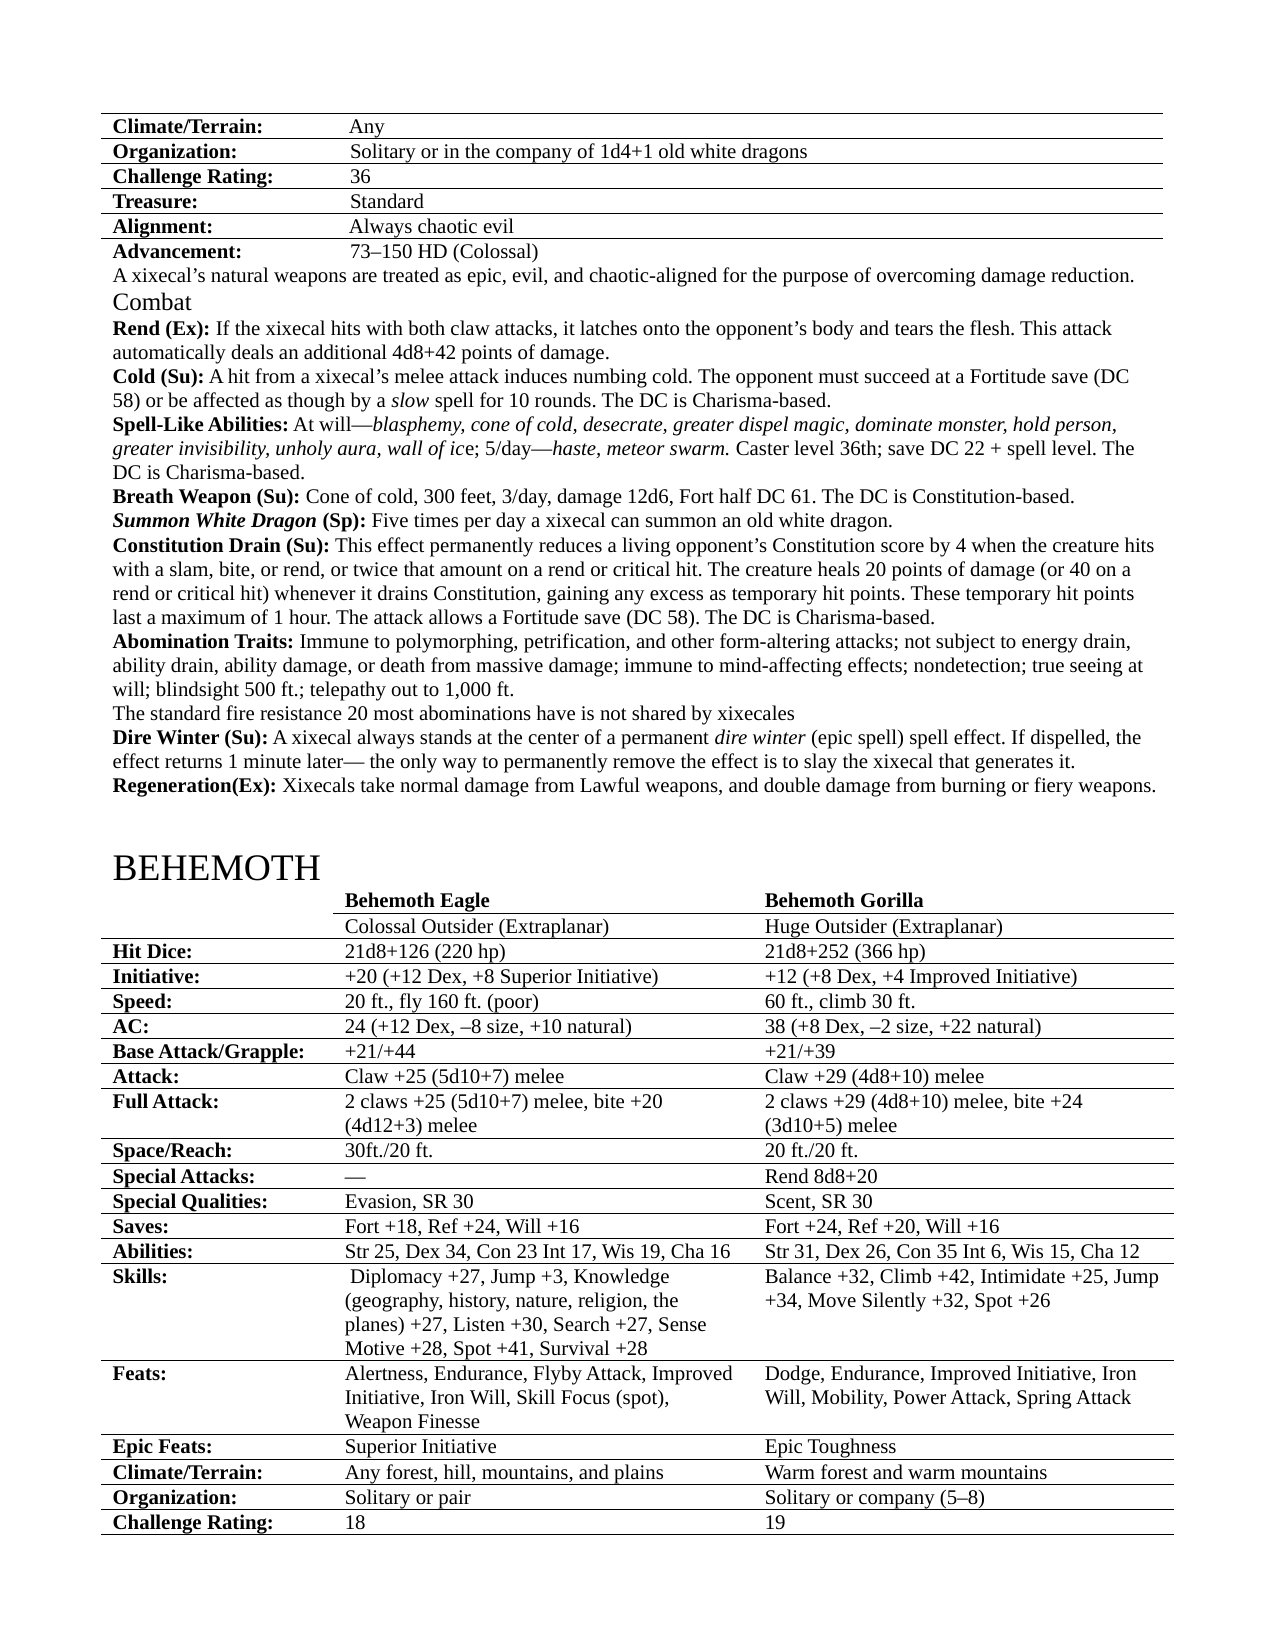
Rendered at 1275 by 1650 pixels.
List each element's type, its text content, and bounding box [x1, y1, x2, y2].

table_cell Special Qualities: [101, 1189, 333, 1213]
table_cell Any forest, hill, mountains, and plains [333, 1460, 753, 1484]
table_cell Str 25, Dex 34, Con 23 Int 17, Wis 19, Cha 16 [333, 1239, 753, 1263]
table_cell +21/+39 [753, 1039, 1174, 1063]
table_cell Hit Dice: [101, 939, 333, 963]
table_cell 2 claws +29 (4d8+10) melee, bite +24 (3d10+5) melee [753, 1089, 1174, 1137]
table_cell Feats: [101, 1361, 333, 1433]
table_cell Warm forest and warm mountains [753, 1460, 1174, 1484]
table_cell Epic Feats: [101, 1435, 333, 1458]
table_cell Claw +29 (4d8+10) melee [753, 1064, 1174, 1088]
table_cell 73–150 HD (Colossal) [333, 239, 1162, 263]
table_cell Climate/Terrain: [101, 1460, 333, 1484]
table_cell Solitary or in the company of 1d4+1 old white dragons [333, 139, 1162, 163]
table_cell Full Attack: [101, 1089, 333, 1137]
table_header Behemoth Eagle [333, 889, 753, 912]
table_cell Organization: [101, 1485, 333, 1509]
table_cell Saves: [101, 1214, 333, 1238]
table_cell 36 [333, 164, 1162, 188]
text Summon White Dragon (Sp): Five times per day a xixecal can summon an old white dragon. [112, 508, 1162, 532]
table_cell 38 (+8 Dex, –2 size, +22 natural) [753, 1014, 1174, 1038]
table_cell Alertness, Endurance, Flyby Attack, Improved Initiative, Iron Will, Skill Focus (spot), Weapon Finesse [333, 1361, 753, 1433]
text The standard fire resistance 20 most abominations have is not shared by xixecales [112, 701, 1162, 725]
table_cell 20 ft./20 ft. [753, 1139, 1174, 1162]
table_cell Claw +25 (5d10+7) melee [333, 1064, 753, 1088]
text Abomination Traits: Immune to polymorphing, petrification, and other form-altering attacks; not subject to energy drain, ability drain, ability damage, or death from massive damage; immune to mind-affecting effects; nondetection; true seeing at will; blindsight 500 ft.; telepathy out to 1,000 ft. [112, 629, 1162, 701]
table_cell 18 [333, 1510, 753, 1534]
text Spell-Like Abilities: At will—blasphemy, cone of cold, desecrate, greater dispel magic, dominate monster, hold person, greater invisibility, unholy aura, wall of ice; 5/day—haste, meteor swarm. Caster level 36th; save DC 22 + spell level. The DC is Charisma-based. [112, 412, 1162, 484]
table_cell 19 [753, 1510, 1174, 1534]
table_cell Huge Outsider (Extraplanar) [753, 914, 1174, 938]
table_cell Any [333, 114, 1162, 138]
table_cell Colossal Outsider (Extraplanar) [333, 914, 753, 938]
text Regeneration(Ex): Xixecals take normal damage from Lawful weapons, and double damage from burning or fiery weapons. [112, 773, 1162, 797]
table_cell Challenge Rating: [101, 164, 333, 188]
table_cell AC: [101, 1014, 333, 1038]
table_cell Fort +18, Ref +24, Will +16 [333, 1214, 753, 1238]
table_cell Space/Reach: [101, 1139, 333, 1162]
table_cell Evasion, SR 30 [333, 1189, 753, 1213]
table_cell Special Attacks: [101, 1164, 333, 1188]
text Cold (Su): A hit from a xixecal’s melee attack induces numbing cold. The opponent must succeed at a Fortitude save (DC 58) or be affected as though by a slow spell for 10 rounds. The DC is Charisma-based. [112, 364, 1162, 412]
table_cell Str 31, Dex 26, Con 35 Int 6, Wis 15, Cha 12 [753, 1239, 1174, 1263]
table_cell Standard [333, 189, 1162, 213]
table_cell 30ft./20 ft. [333, 1139, 753, 1162]
table_cell Scent, SR 30 [753, 1189, 1174, 1213]
table_cell Alignment: [101, 214, 333, 238]
text Dire Winter (Su): A xixecal always stands at the center of a permanent dire winter (epic spell) spell effect. If dispelled, the effect returns 1 minute later— the only way to permanently remove the effect is to slay the xixecal that generates it. [112, 725, 1162, 773]
table_cell Diplomacy +27, Jump +3, Knowledge (geography, history, nature, religion, the planes) +27, Listen +30, Search +27, Sense Motive +28, Spot +41, Survival +28 [333, 1264, 753, 1360]
table_cell Epic Toughness [753, 1435, 1174, 1458]
table_cell 2 claws +25 (5d10+7) melee, bite +20 (4d12+3) melee [333, 1089, 753, 1137]
text Rend (Ex): If the xixecal hits with both claw attacks, it latches onto the opponent’s body and tears the flesh. This attack automatically deals an additional 4d8+42 points of damage. [112, 316, 1162, 364]
table_cell Attack: [101, 1064, 333, 1088]
table_cell Treasure: [101, 189, 333, 213]
text Constitution Drain (Su): This effect permanently reduces a living opponent’s Constitution score by 4 when the creature hits with a slam, bite, or rend, or twice that amount on a rend or critical hit. The creature heals 20 points of damage (or 40 on a rend or critical hit) whenever it drains Constitution, gaining any excess as temporary hit points. These temporary hit points last a maximum of 1 hour. The attack allows a Fortitude save (DC 58). The DC is Charisma-based. [112, 532, 1162, 629]
table_cell Initiative: [101, 964, 333, 988]
table_cell Base Attack/Grapple: [101, 1039, 333, 1063]
table_cell +20 (+12 Dex, +8 Superior Initiative) [333, 964, 753, 988]
table_header Behemoth Gorilla [753, 889, 1174, 912]
table_cell Skills: [101, 1264, 333, 1360]
table_cell 21d8+252 (366 hp) [753, 939, 1174, 963]
table_header [101, 889, 333, 938]
table_cell 21d8+126 (220 hp) [333, 939, 753, 963]
text Combat [112, 287, 1162, 316]
table_cell Always chaotic evil [333, 214, 1162, 238]
table_cell 60 ft., climb 30 ft. [753, 989, 1174, 1013]
table_cell Rend 8d8+20 [753, 1164, 1174, 1188]
table_cell Organization: [101, 139, 333, 163]
text Breath Weapon (Su): Cone of cold, 300 feet, 3/day, damage 12d6, Fort half DC 61. The DC is Constitution-based. [112, 484, 1162, 508]
table_cell Abilities: [101, 1239, 333, 1263]
table_cell Advancement: [101, 239, 333, 263]
table_cell — [333, 1164, 753, 1188]
table_cell Fort +24, Ref +20, Will +16 [753, 1214, 1174, 1238]
table_cell 24 (+12 Dex, –8 size, +10 natural) [333, 1014, 753, 1038]
table_cell +12 (+8 Dex, +4 Improved Initiative) [753, 964, 1174, 988]
table_cell Balance +32, Climb +42, Intimidate +25, Jump +34, Move Silently +32, Spot +26 [753, 1264, 1174, 1360]
table_cell 20 ft., fly 160 ft. (poor) [333, 989, 753, 1013]
table_cell Solitary or pair [333, 1485, 753, 1509]
table_cell Dodge, Endurance, Improved Initiative, Iron Will, Mobility, Power Attack, Spring Attack [753, 1361, 1174, 1433]
table_cell Speed: [101, 989, 333, 1013]
table_cell Challenge Rating: [101, 1510, 333, 1534]
table_cell Solitary or company (5–8) [753, 1485, 1174, 1509]
subtitle BEHEMOTH [112, 845, 1162, 888]
text A xixecal’s natural weapons are treated as epic, evil, and chaotic-aligned for the purpose of overcoming damage reduction. [112, 263, 1162, 287]
table_cell +21/+44 [333, 1039, 753, 1063]
table_cell Superior Initiative [333, 1435, 753, 1458]
table_cell Climate/Terrain: [101, 114, 333, 138]
